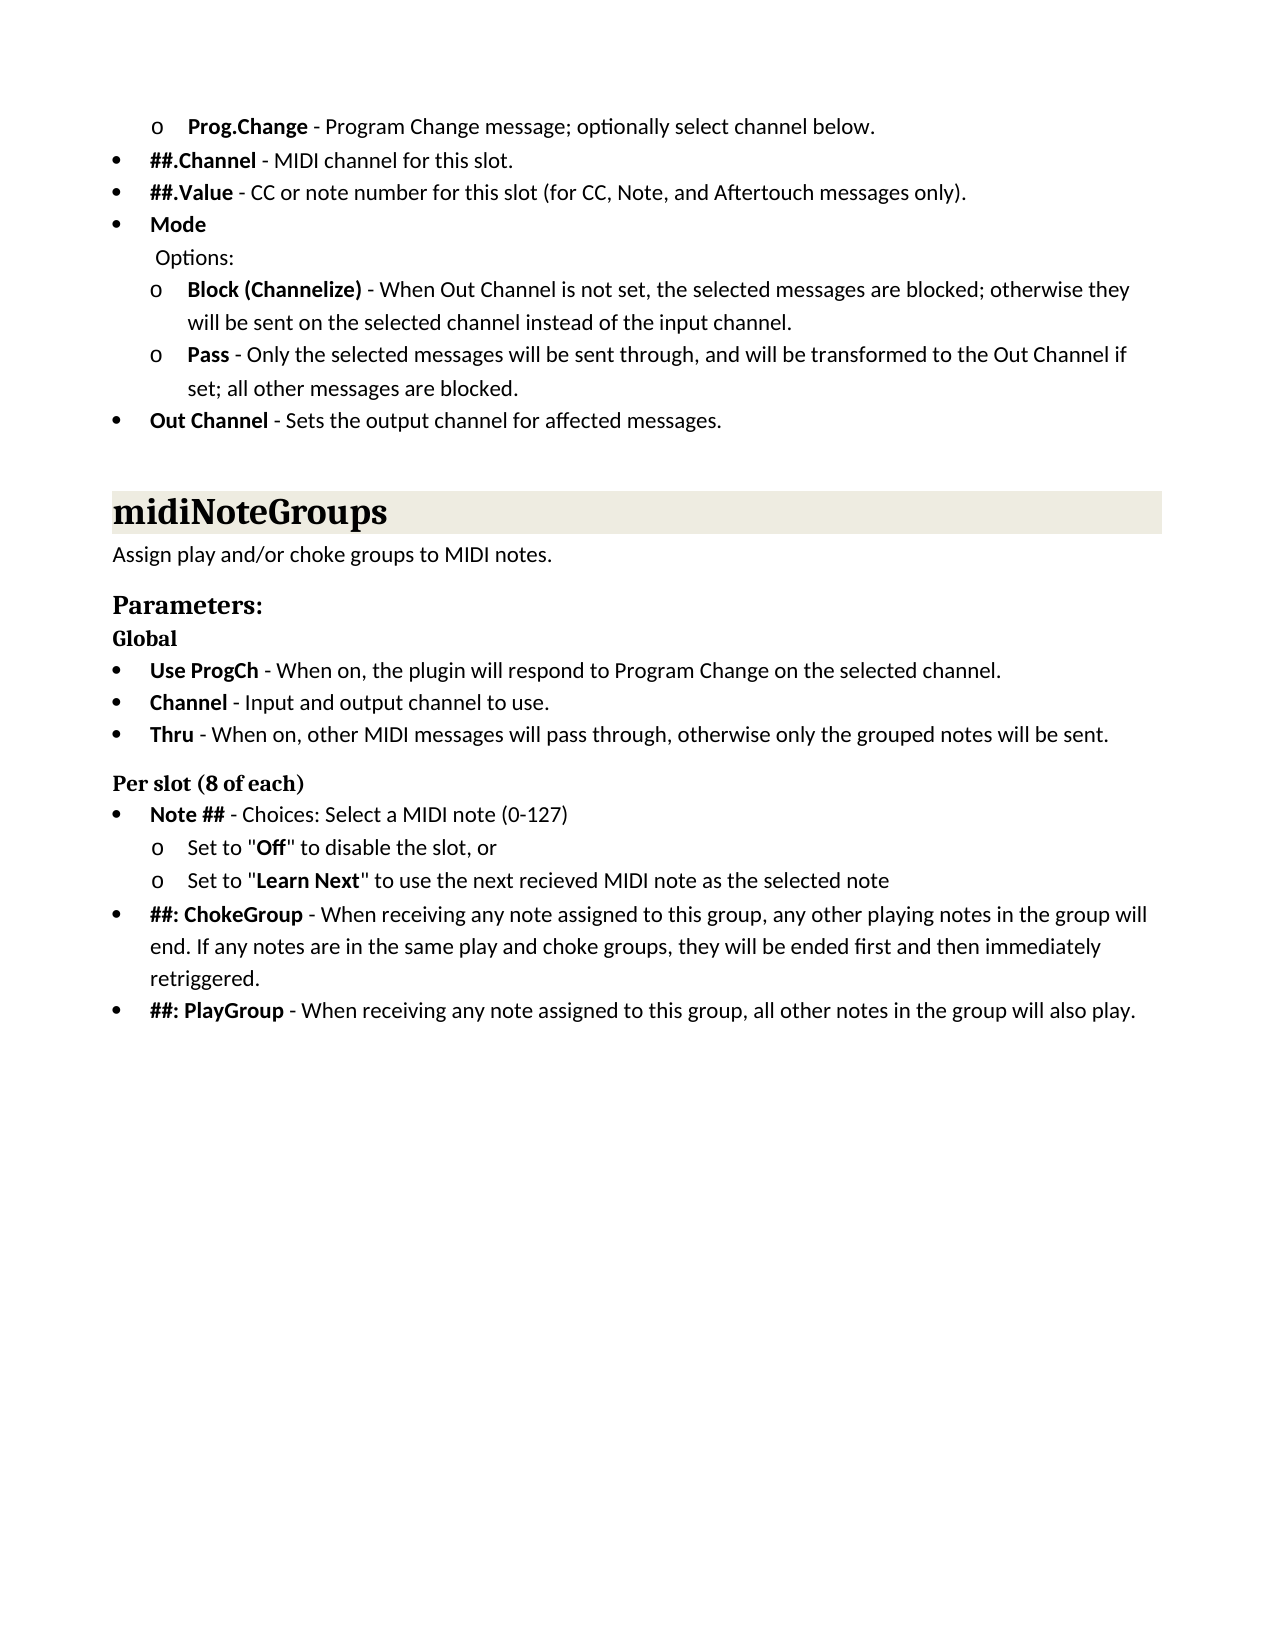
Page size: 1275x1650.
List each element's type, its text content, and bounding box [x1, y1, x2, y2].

list Set to "Learn Next" to use the next recieved MIDI note as the selected note [151, 866, 1162, 895]
list ##.Channel - MIDI channel for this slot. [112, 146, 1162, 174]
list ##: ChokeGroup - When receiving any note assigned to this group, any other playing notes in the group will end. If any notes are in the same play and choke groups, they will be ended first and then immediately retriggered. [112, 900, 1162, 992]
list Use ProgCh - When on, the plugin will respond to Program Change on the selected channel. [112, 656, 1162, 684]
list Prog.Change - Program Change message; optionally select channel below. [150, 112, 1162, 142]
subtitle Parameters: [112, 590, 1162, 621]
list Pass - Only the selected messages will be sent through, and will be transformed to the Out Channel if set; all other messages are blocked. [149, 340, 1162, 402]
list ##: PlayGroup - When receiving any note assigned to this group, all other notes in the group will also play. [112, 996, 1162, 1024]
subtitle Global [112, 626, 1162, 652]
list Block (Channelize) - When Out Channel is not set, the selected messages are blocked; otherwise they will be sent on the selected channel instead of the input channel. [149, 275, 1162, 336]
list Thru - When on, other MIDI messages will pass through, otherwise only the grouped notes will be sent. [112, 721, 1162, 748]
list Note ## - Choices: Select a MIDI note (0-127) [112, 801, 1162, 828]
list Set to "Off" to disable the slot, or [151, 833, 1162, 862]
list Mode [112, 210, 1162, 238]
list Options: [150, 243, 1162, 271]
subtitle Per slot (8 of each) [112, 770, 1162, 797]
text Assign play and/or choke groups to MIDI notes. [112, 540, 1162, 568]
list Out Channel - Sets the output channel for affected messages. [112, 406, 1162, 434]
subtitle midiNoteGroups [112, 491, 1162, 534]
list Channel - Input and output channel to use. [112, 688, 1162, 716]
list ##.Value - CC or note number for this slot (for CC, Note, and Aftertouch messages only). [112, 178, 1162, 206]
